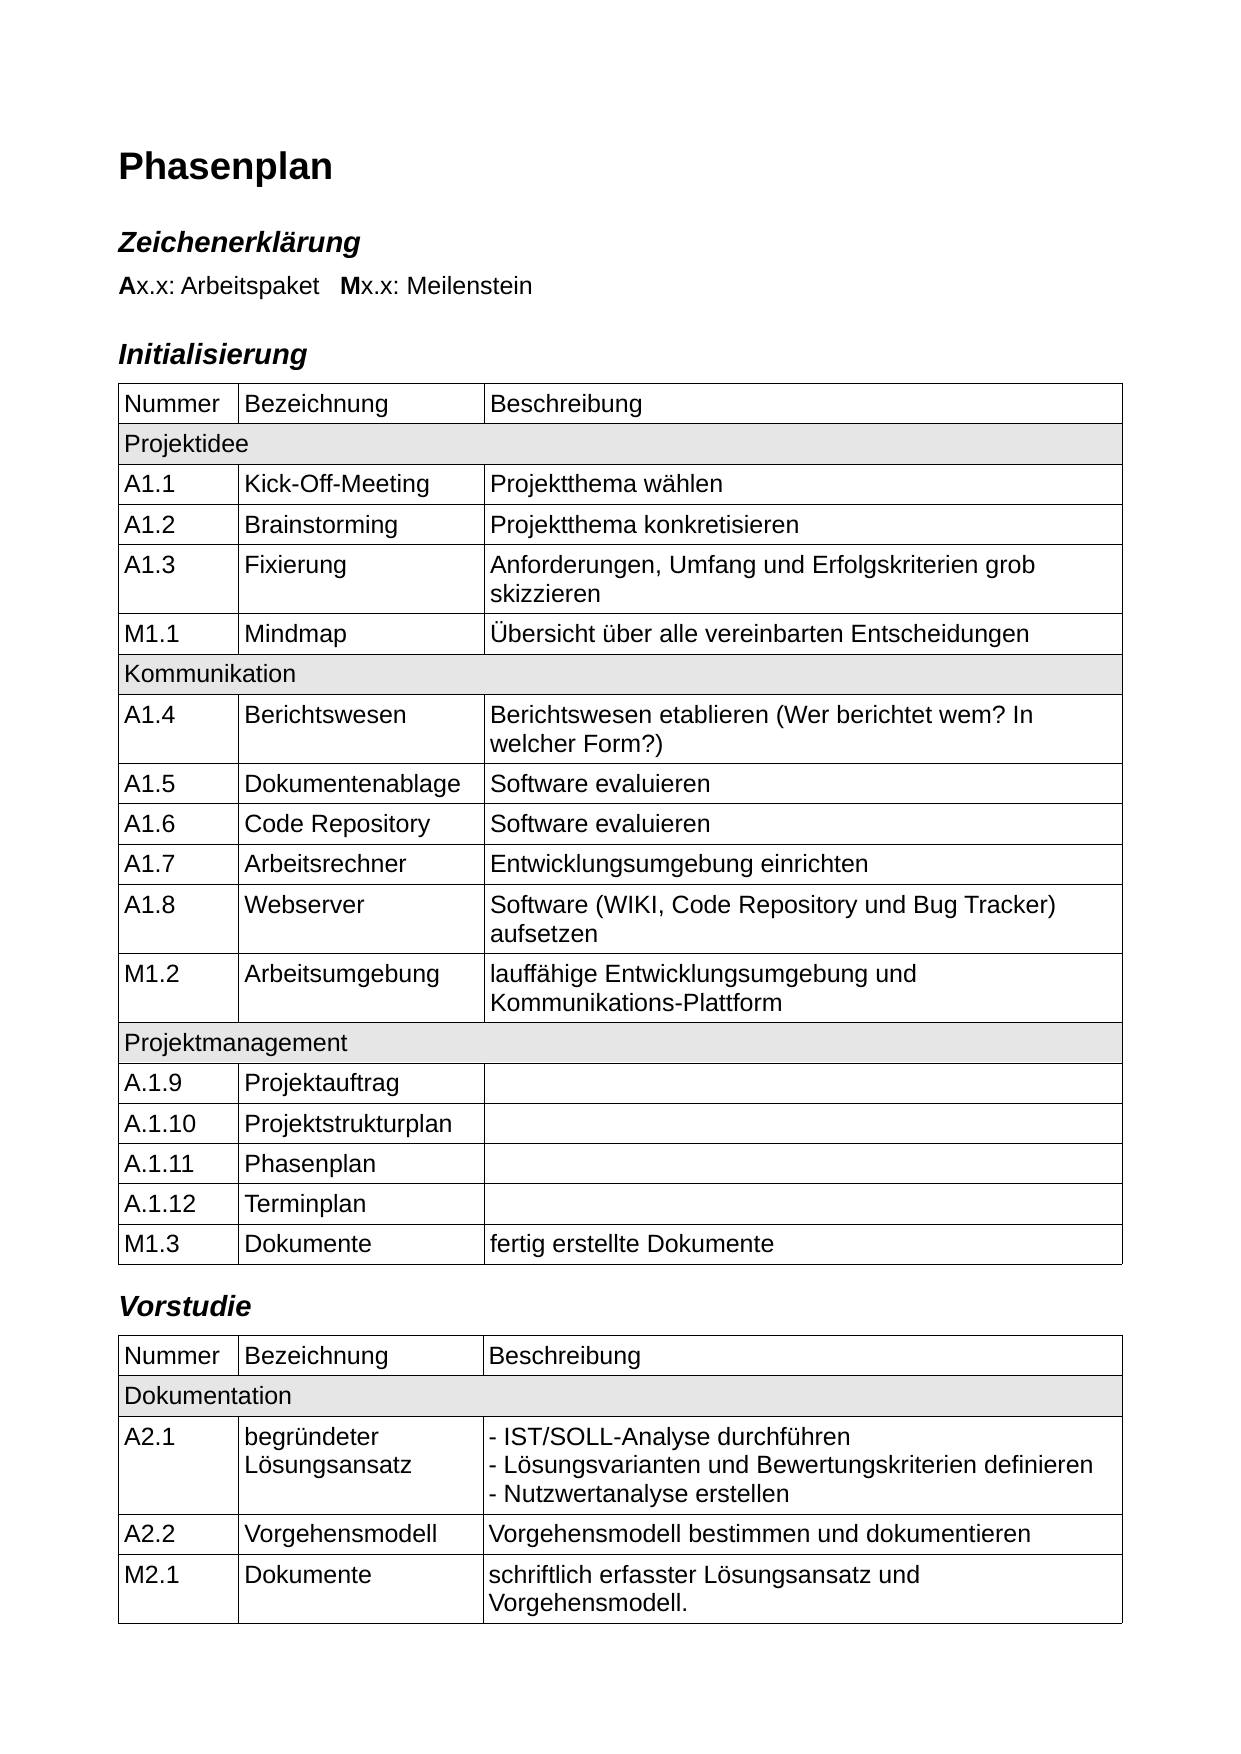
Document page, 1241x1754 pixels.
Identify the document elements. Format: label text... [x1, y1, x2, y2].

table_cell [485, 1184, 1122, 1224]
table_cell M1.1 [119, 614, 238, 654]
subtitle Phasenplan [118, 143, 1122, 187]
subtitle Zeichenerklärung [118, 225, 1122, 258]
table_cell A1.6 [119, 804, 238, 844]
table_cell begründeter Lösungsansatz [239, 1417, 483, 1513]
table_cell Übersicht über alle vereinbarten Entscheidungen [485, 614, 1122, 654]
text Ax.x: Arbeitspaket Mx.x: Meilenstein [118, 271, 1122, 299]
table_cell Vorgehensmodell bestimmen und dokumentieren [484, 1515, 1122, 1554]
table_cell Mindmap [239, 614, 484, 654]
subtitle Vorstudie [118, 1289, 1122, 1323]
table_cell Terminplan [239, 1184, 484, 1224]
table_cell Projektauftrag [239, 1064, 484, 1103]
table_cell schriftlich erfasster Lösungsansatz und Vorgehensmodell. [484, 1555, 1122, 1623]
table_cell A1.4 [119, 695, 238, 763]
table_cell A.1.12 [119, 1184, 238, 1224]
table_cell Vorgehensmodell [239, 1515, 483, 1554]
table_cell A1.1 [119, 465, 238, 504]
table_cell Dokumentenablage [239, 764, 484, 803]
table_cell Dokumente [239, 1225, 484, 1264]
table_header Bezeichnung [239, 1336, 483, 1375]
table_cell - IST/SOLL-Analyse durchführen - Lösungsvarianten und Bewertungskriterien definieren - Nutzwertanalyse erstellen [484, 1417, 1122, 1513]
table_cell Phasenplan [239, 1144, 484, 1183]
table_cell Software (WIKI, Code Repository und Bug Tracker) aufsetzen [485, 885, 1122, 953]
table_cell Berichtswesen [239, 695, 484, 763]
table_cell Kick-Off-Meeting [239, 465, 484, 504]
table_cell M2.1 [119, 1555, 238, 1623]
table_cell [485, 1064, 1122, 1103]
table_header Nummer [119, 384, 238, 423]
table_cell Arbeitsumgebung [239, 954, 484, 1022]
table_cell A1.7 [119, 845, 238, 884]
table_cell Projektmanagement [119, 1023, 1122, 1062]
table_cell A1.8 [119, 885, 238, 953]
table_cell Berichtswesen etablieren (Wer berichtet wem? In welcher Form?) [485, 695, 1122, 763]
table_cell M1.3 [119, 1225, 238, 1264]
table_cell Projektidee [119, 424, 1122, 464]
table_cell Entwicklungsumgebung einrichten [485, 845, 1122, 884]
table_cell Arbeitsrechner [239, 845, 484, 884]
table_cell lauffähige Entwicklungsumgebung und Kommunikations-Plattform [485, 954, 1122, 1022]
table_cell A1.5 [119, 764, 238, 803]
table_header Beschreibung [485, 384, 1122, 423]
table_cell A.1.9 [119, 1064, 238, 1103]
table_cell A.1.10 [119, 1104, 238, 1143]
table_cell Projektthema wählen [485, 465, 1122, 504]
table_cell M1.2 [119, 954, 238, 1022]
table_cell Code Repository [239, 804, 484, 844]
table_cell Projektstrukturplan [239, 1104, 484, 1143]
table_cell A.1.11 [119, 1144, 238, 1183]
table_cell Webserver [239, 885, 484, 953]
table_header Nummer [119, 1336, 238, 1375]
table_cell [485, 1144, 1122, 1183]
table_cell Dokumentation [119, 1376, 1122, 1416]
table_cell A1.3 [119, 545, 238, 613]
table_cell Software evaluieren [485, 764, 1122, 803]
table_cell Projektthema konkretisieren [485, 505, 1122, 544]
table_cell fertig erstellte Dokumente [485, 1225, 1122, 1264]
table_cell Software evaluieren [485, 804, 1122, 844]
table_cell A2.2 [119, 1515, 238, 1554]
table_header Bezeichnung [239, 384, 484, 423]
table_header Beschreibung [484, 1336, 1122, 1375]
table_cell Anforderungen, Umfang und Erfolgskriterien grob skizzieren [485, 545, 1122, 613]
table_cell [485, 1104, 1122, 1143]
subtitle Initialisierung [118, 337, 1122, 371]
table_cell Dokumente [239, 1555, 483, 1623]
table_cell A1.2 [119, 505, 238, 544]
table_cell Kommunikation [119, 655, 1122, 694]
table_cell Brainstorming [239, 505, 484, 544]
table_cell Fixierung [239, 545, 484, 613]
table_cell A2.1 [119, 1417, 238, 1513]
